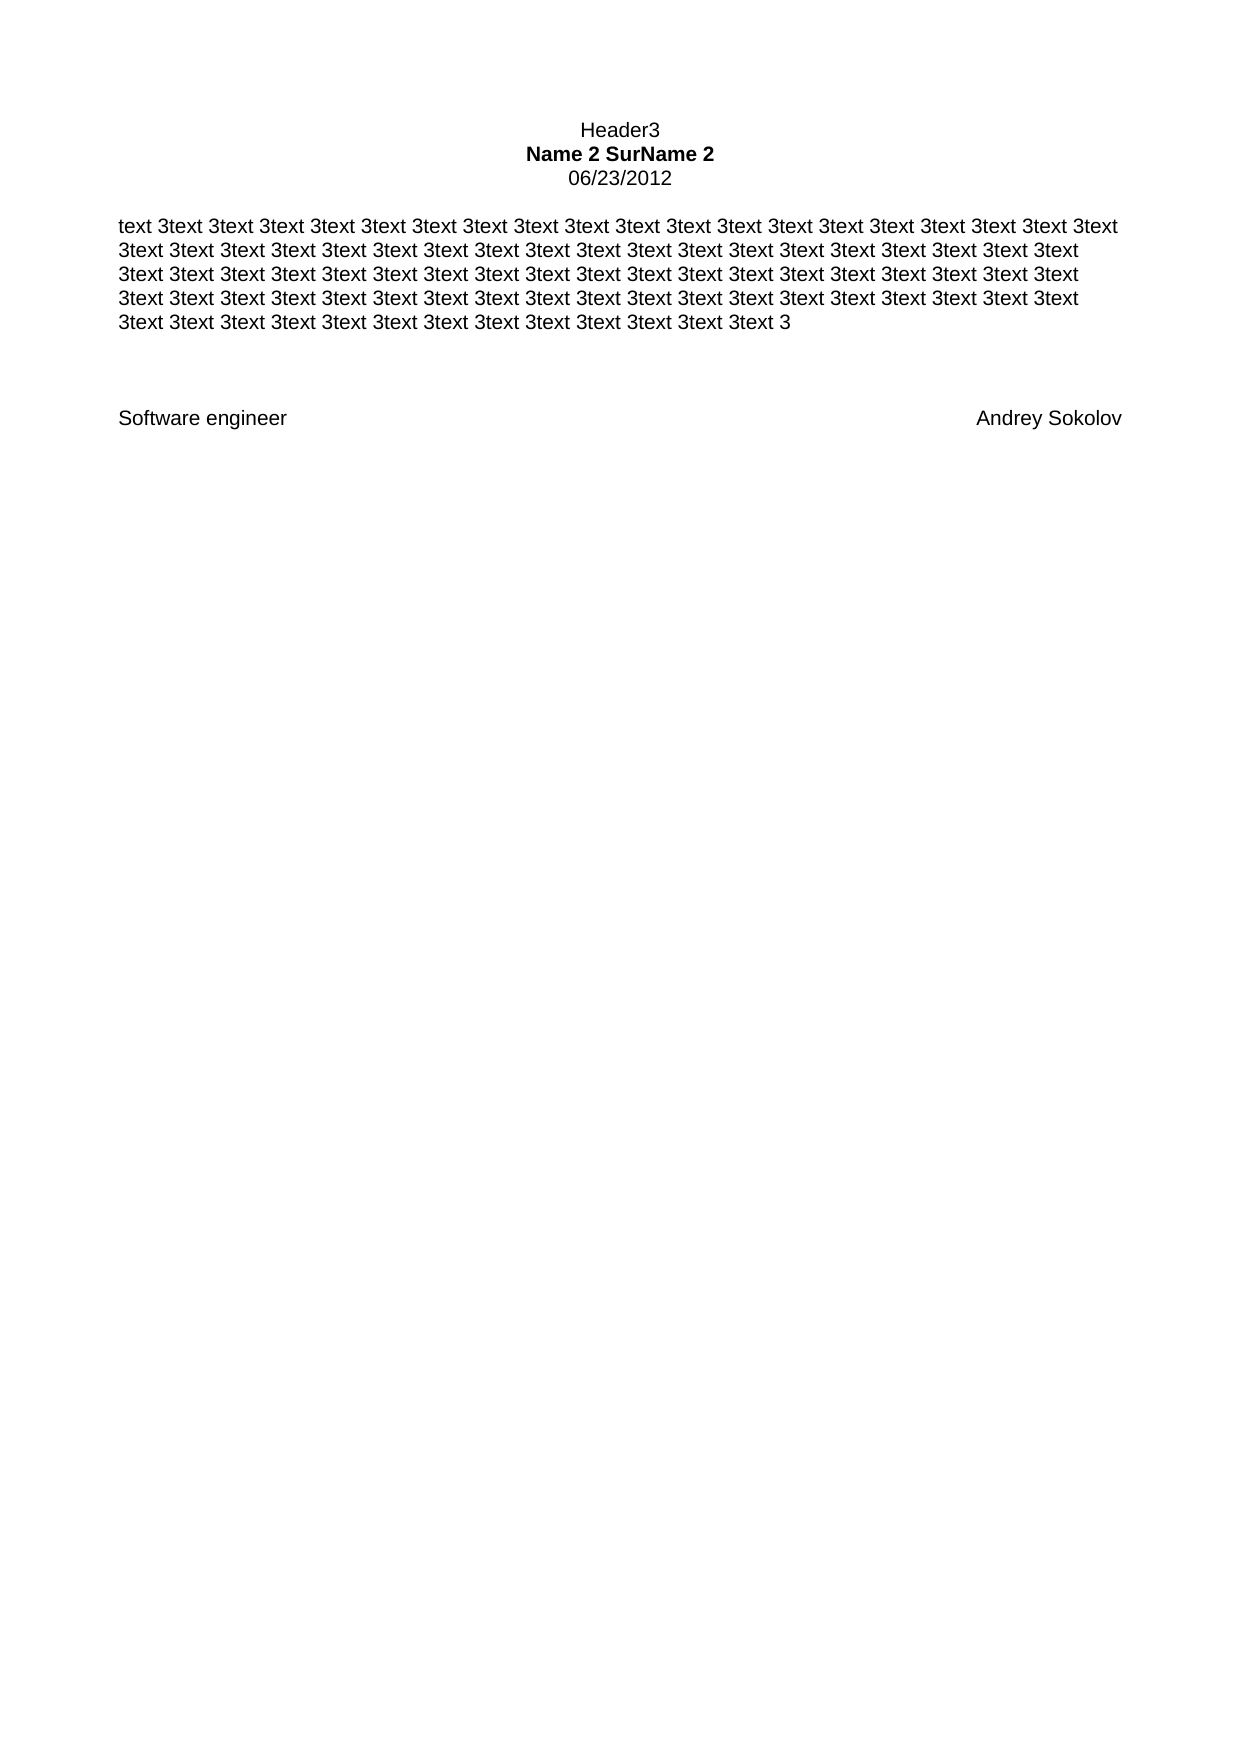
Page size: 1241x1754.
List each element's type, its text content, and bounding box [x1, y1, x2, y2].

text Header3 [118, 118, 1122, 142]
table_header Software engineer [118, 406, 830, 429]
table_header Andrey Sokolov [830, 406, 1122, 429]
text 06/23/2012 [118, 166, 1122, 190]
text Name 2 SurName 2 [118, 142, 1122, 166]
text text 3text 3text 3text 3text 3text 3text 3text 3text 3text 3text 3text 3text 3text 3text 3text 3text 3text 3text 3text 3text 3text 3text 3text 3text 3text 3text 3text 3text 3text 3text 3text 3text 3text 3text 3text 3text 3text 3text 3text 3text 3text 3text 3text 3text 3text 3text 3text 3text 3text 3text 3text 3text 3text 3text 3text 3text 3text 3text 3text 3text 3text 3text 3text 3text 3text 3text 3text 3text 3text 3text 3text 3text 3text 3text 3text 3text 3text 3text 3text 3text 3text 3text 3text 3text 3text 3text 3text 3text 3text 3 [118, 214, 1122, 334]
